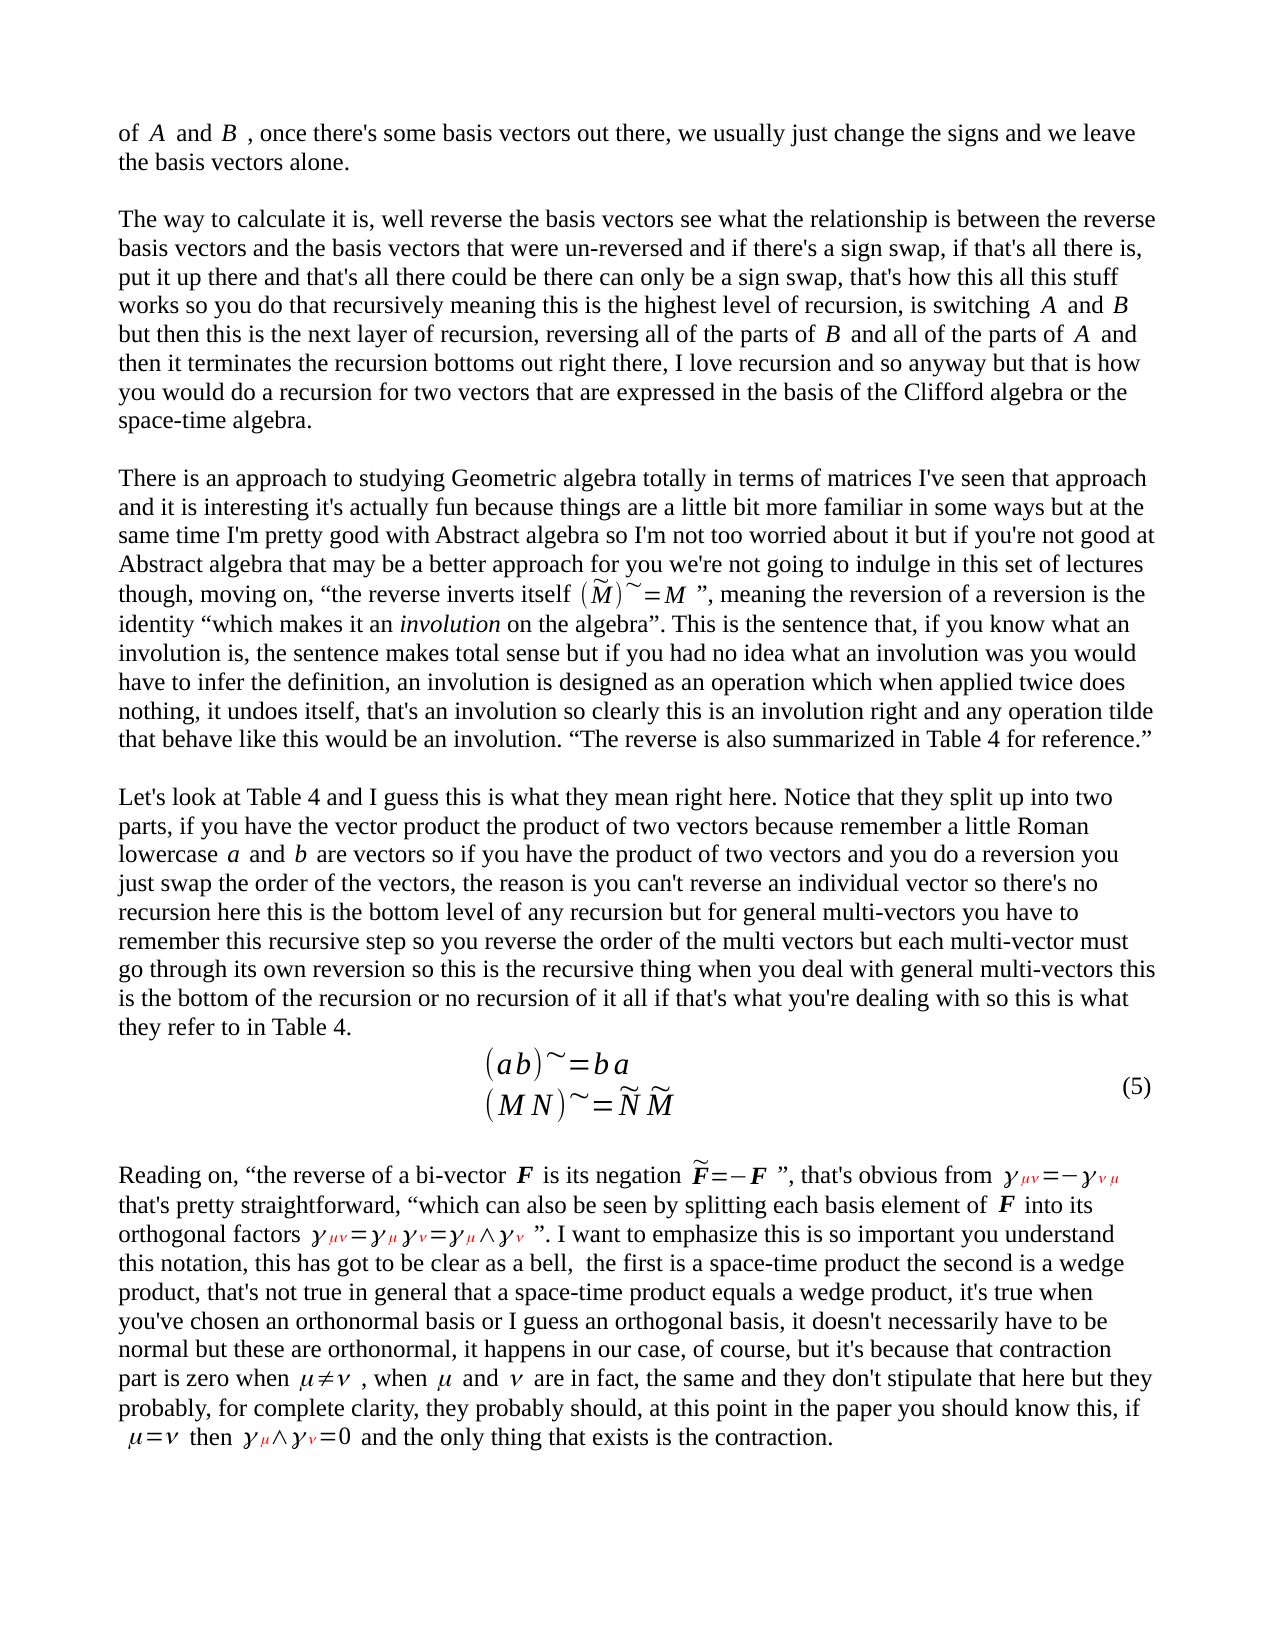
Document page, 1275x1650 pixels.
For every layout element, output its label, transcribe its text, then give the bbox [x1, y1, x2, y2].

text Reading on, “the reverse of a bi-vectoris its negation”, that's obvious fromthat's pretty straightforward, “which can also be seen by splitting each basis element ofinto its orthogonal factors”. I want to emphasize this is so important you understand this notation, this has got to be clear as a bell, the first is a space-time product the second is a wedge product, that's not true in general that a space-time product equals a wedge product, it's true when you've chosen an orthonormal basis or I guess an orthogonal basis, it doesn't necessarily have to be normal but these are orthonormal, it happens in our case, of course, but it's because that contraction part is zero when, whenandare in fact, the same and they don't stipulate that here but they probably, for complete clarity, they probably should, at this point in the paper you should know this, if thenand the only thing that exists is the contraction. [118, 1159, 1157, 1451]
table_header (5) [1041, 1041, 1157, 1131]
table_header [118, 1041, 1041, 1131]
text Let's look at Table 4 and I guess this is what they mean right here. Notice that they split up into two parts, if you have the vector product the product of two vectors because remember a little Roman lowercaseandare vectors so if you have the product of two vectors and you do a reversion you just swap the order of the vectors, the reason is you can't reverse an individual vector so there's no recursion here this is the bottom level of any recursion but for general multi-vectors you have to remember this recursive step so you reverse the order of the multi vectors but each multi-vector must go through its own reversion so this is the recursive thing when you deal with general multi-vectors this is the bottom of the recursion or no recursion of it all if that's what you're dealing with so this is what they refer to in Table 4. [118, 782, 1157, 1041]
text basis vectors and the basis vectors that were un-reversed and if there's a sign swap, if that's all there is, put it up there and that's all there could be there can only be a sign swap, that's how this all this stuff works so you do that recursively meaning this is the highest level of recursion, is switchingandbut then this is the next layer of recursion, reversing all of the parts ofand all of the parts ofand then it terminates the recursion bottoms out right there, I love recursion and so anyway but that is how [118, 233, 1157, 377]
text you would do a recursion for two vectors that are expressed in the basis of the Clifford algebra or the space-time algebra. [118, 377, 1157, 434]
text The way to calculate it is, well reverse the basis vectors see what the relationship is between the reverse [118, 204, 1157, 233]
text Abstract algebra that may be a better approach for you we're not going to indulge in this set of lectures though, moving on, “the reverse inverts itself”, meaning the reversion of a reversion is the identity “which makes it an involution on the algebra”. This is the sentence that, if you know what an involution is, the sentence makes total sense but if you had no idea what an involution was you would have to infer the definition, an involution is designed as an operation which when applied twice does nothing, it undoes itself, that's an involution so clearly this is an involution right and any operation tilde that behave like this would be an involution. “The reverse is also summarized in Table 4 for reference.” [118, 549, 1157, 753]
text There is an approach to studying Geometric algebra totally in terms of matrices I've seen that approach and it is interesting it's actually fun because things are a little bit more familiar in some ways but at the same time I'm pretty good with Abstract algebra so I'm not too worried about it but if you're not good at [118, 463, 1157, 549]
text That's one way to look at reversion, well it's the only way, you reverse the two multi-vectors products but you have to recursively reverse each one individually as well so I guess the reversion of a product is the product of the reversions in the reversed order, it's a way to say it, but another way to look at it and the way we eventually will look at it is instead of doing this we realize, well when a bi-vector is reverse all you do is you change the sign of it because, likewise with this one so you would reverse that sign and the reversion of a tri-vector does that change the sign? Well, I need to turn it into so I have to move three over one and two so there's no sign change but then I need to move the one over once that is a sign change so the tri-vector also changes sign under reversion so I could just scratch thesign out and I put asign there so I can treat reversions as literally reversing these basis vectors but I tend not to like that because when we set up our basis vectors we choose a basis so when we writein a certain basis we want to stay in that basis all the time, when we do the reversion ofand, once there's some basis vectors out there, we usually just change the signs and we leave the basis vectors alone. [118, 118, 1157, 176]
